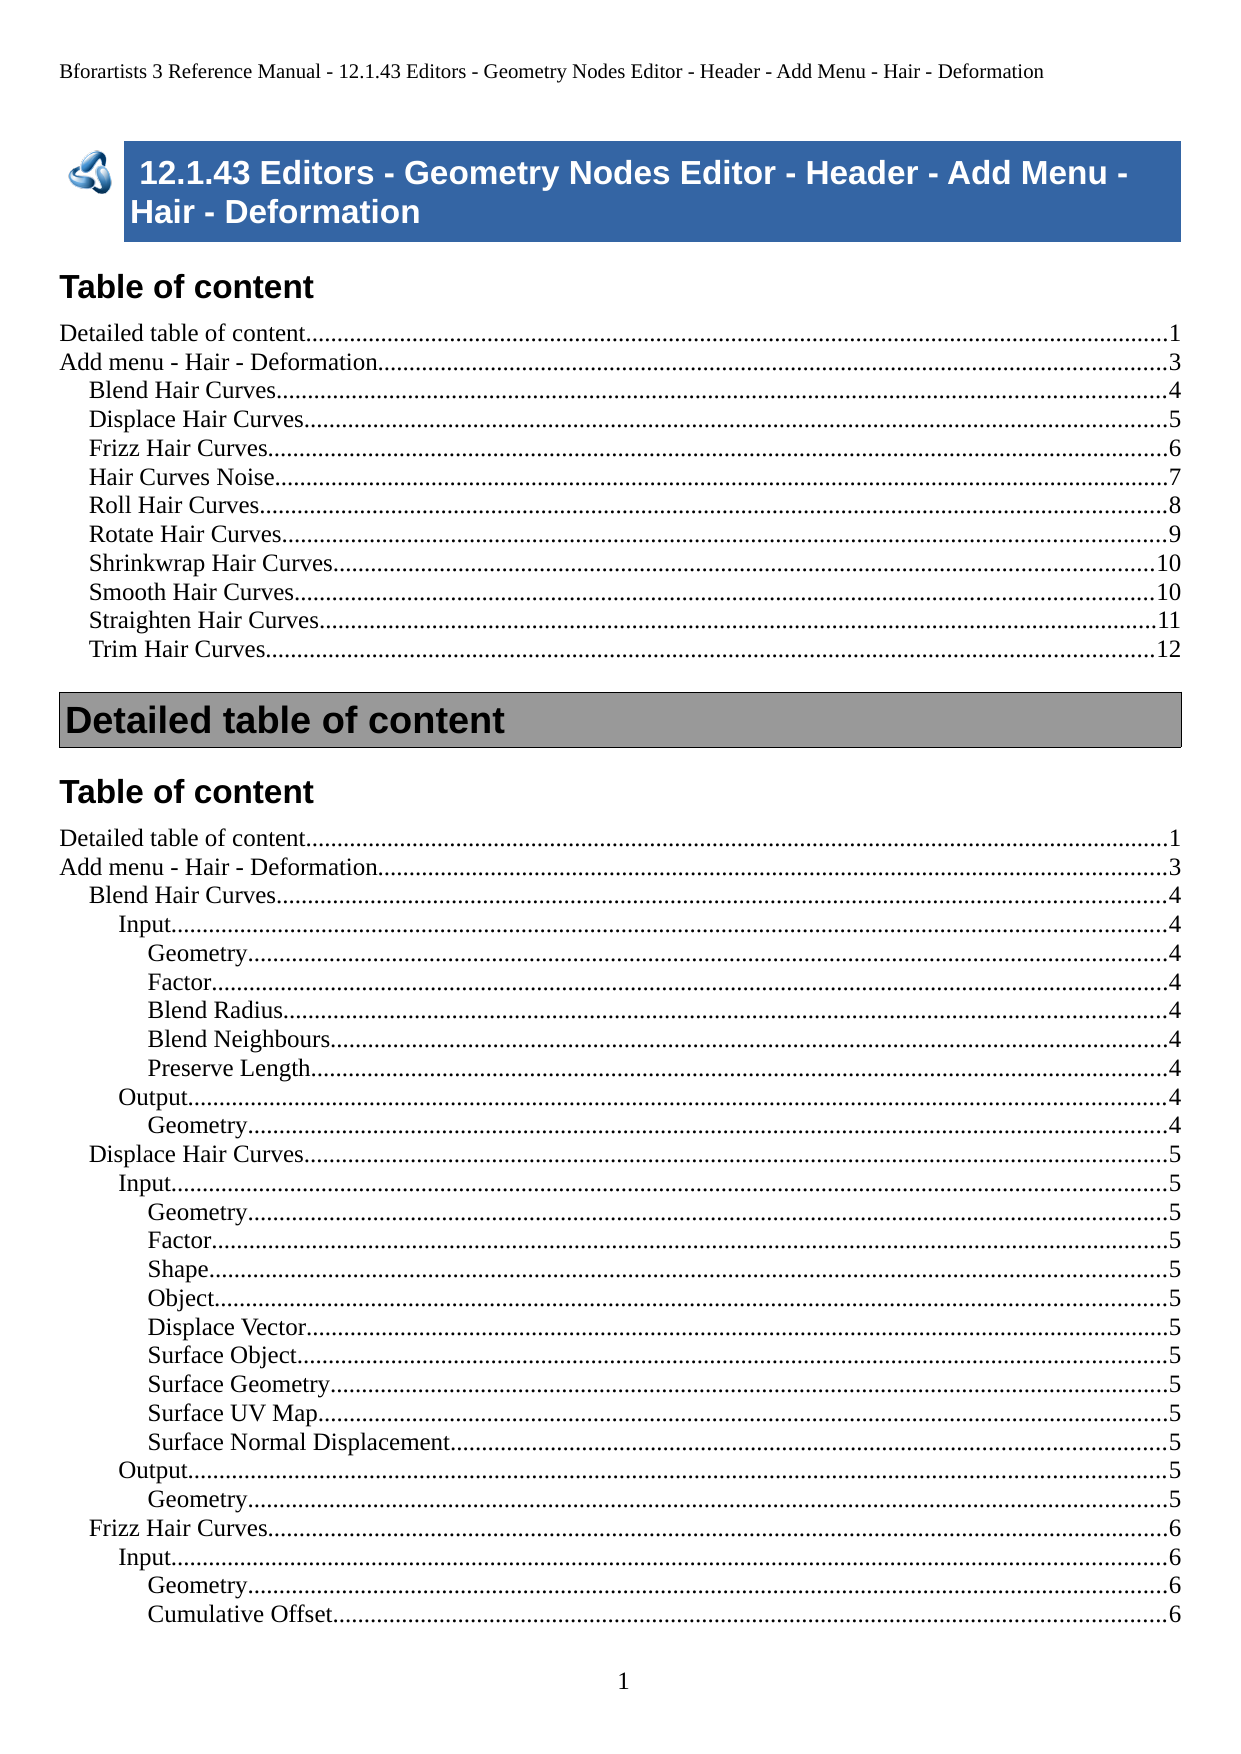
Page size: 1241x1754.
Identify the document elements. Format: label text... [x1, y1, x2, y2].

text Input 6 [118, 1542, 1181, 1570]
text Output 5 [118, 1455, 1181, 1484]
text Factor 4 [147, 967, 1181, 995]
subtitle Table of content [59, 267, 1181, 305]
text Smooth Hair Curves 10 [88, 577, 1181, 605]
text Object 5 [147, 1283, 1181, 1312]
text Factor 5 [147, 1225, 1181, 1254]
text Surface Normal Displacement 5 [147, 1427, 1181, 1455]
text Geometry 4 [147, 938, 1181, 967]
text Shrinkwrap Hair Curves 10 [88, 548, 1181, 577]
text Add menu - Hair - Deformation 3 [59, 347, 1181, 375]
text Input 4 [118, 909, 1181, 938]
text Detailed table of content 1 [59, 823, 1181, 852]
text Straighten Hair Curves 11 [88, 605, 1181, 634]
text Frizz Hair Curves 6 [88, 433, 1181, 462]
text Geometry 5 [147, 1484, 1181, 1513]
text Input 5 [118, 1168, 1181, 1197]
text Displace Hair Curves 5 [88, 404, 1181, 433]
text Frizz Hair Curves 6 [88, 1513, 1181, 1542]
table_header 12.1.43 Editors - Geometry Nodes Editor - Header - Add Menu - Hair - Deformation [124, 141, 1181, 242]
text Hair Curves Noise 7 [88, 462, 1181, 490]
text Surface Object 5 [147, 1340, 1181, 1369]
text Rotate Hair Curves 9 [88, 519, 1181, 548]
text Displace Vector 5 [147, 1312, 1181, 1340]
subtitle Table of content [59, 772, 1181, 810]
table_header Detailed table of content [60, 693, 1181, 747]
text Geometry 6 [147, 1570, 1181, 1599]
text Detailed table of content 1 [59, 318, 1181, 347]
text Preserve Length 4 [147, 1053, 1181, 1082]
text Add menu - Hair - Deformation 3 [59, 852, 1181, 880]
text Trim Hair Curves 12 [88, 634, 1181, 663]
text Blend Radius 4 [147, 995, 1181, 1024]
text Output 4 [118, 1082, 1181, 1110]
text Displace Hair Curves 5 [88, 1139, 1181, 1168]
text Blend Hair Curves 4 [88, 375, 1181, 404]
text Roll Hair Curves 8 [88, 490, 1181, 519]
text Surface Geometry 5 [147, 1369, 1181, 1398]
text Geometry 5 [147, 1197, 1181, 1225]
text Blend Hair Curves 4 [88, 880, 1181, 909]
text Cumulative Offset 6 [147, 1599, 1181, 1628]
table_header [59, 141, 124, 242]
text Surface UV Map 5 [147, 1398, 1181, 1427]
text Blend Neighbours 4 [147, 1024, 1181, 1053]
text Geometry 4 [147, 1110, 1181, 1139]
picture [65, 147, 114, 197]
text Shape 5 [147, 1254, 1181, 1283]
